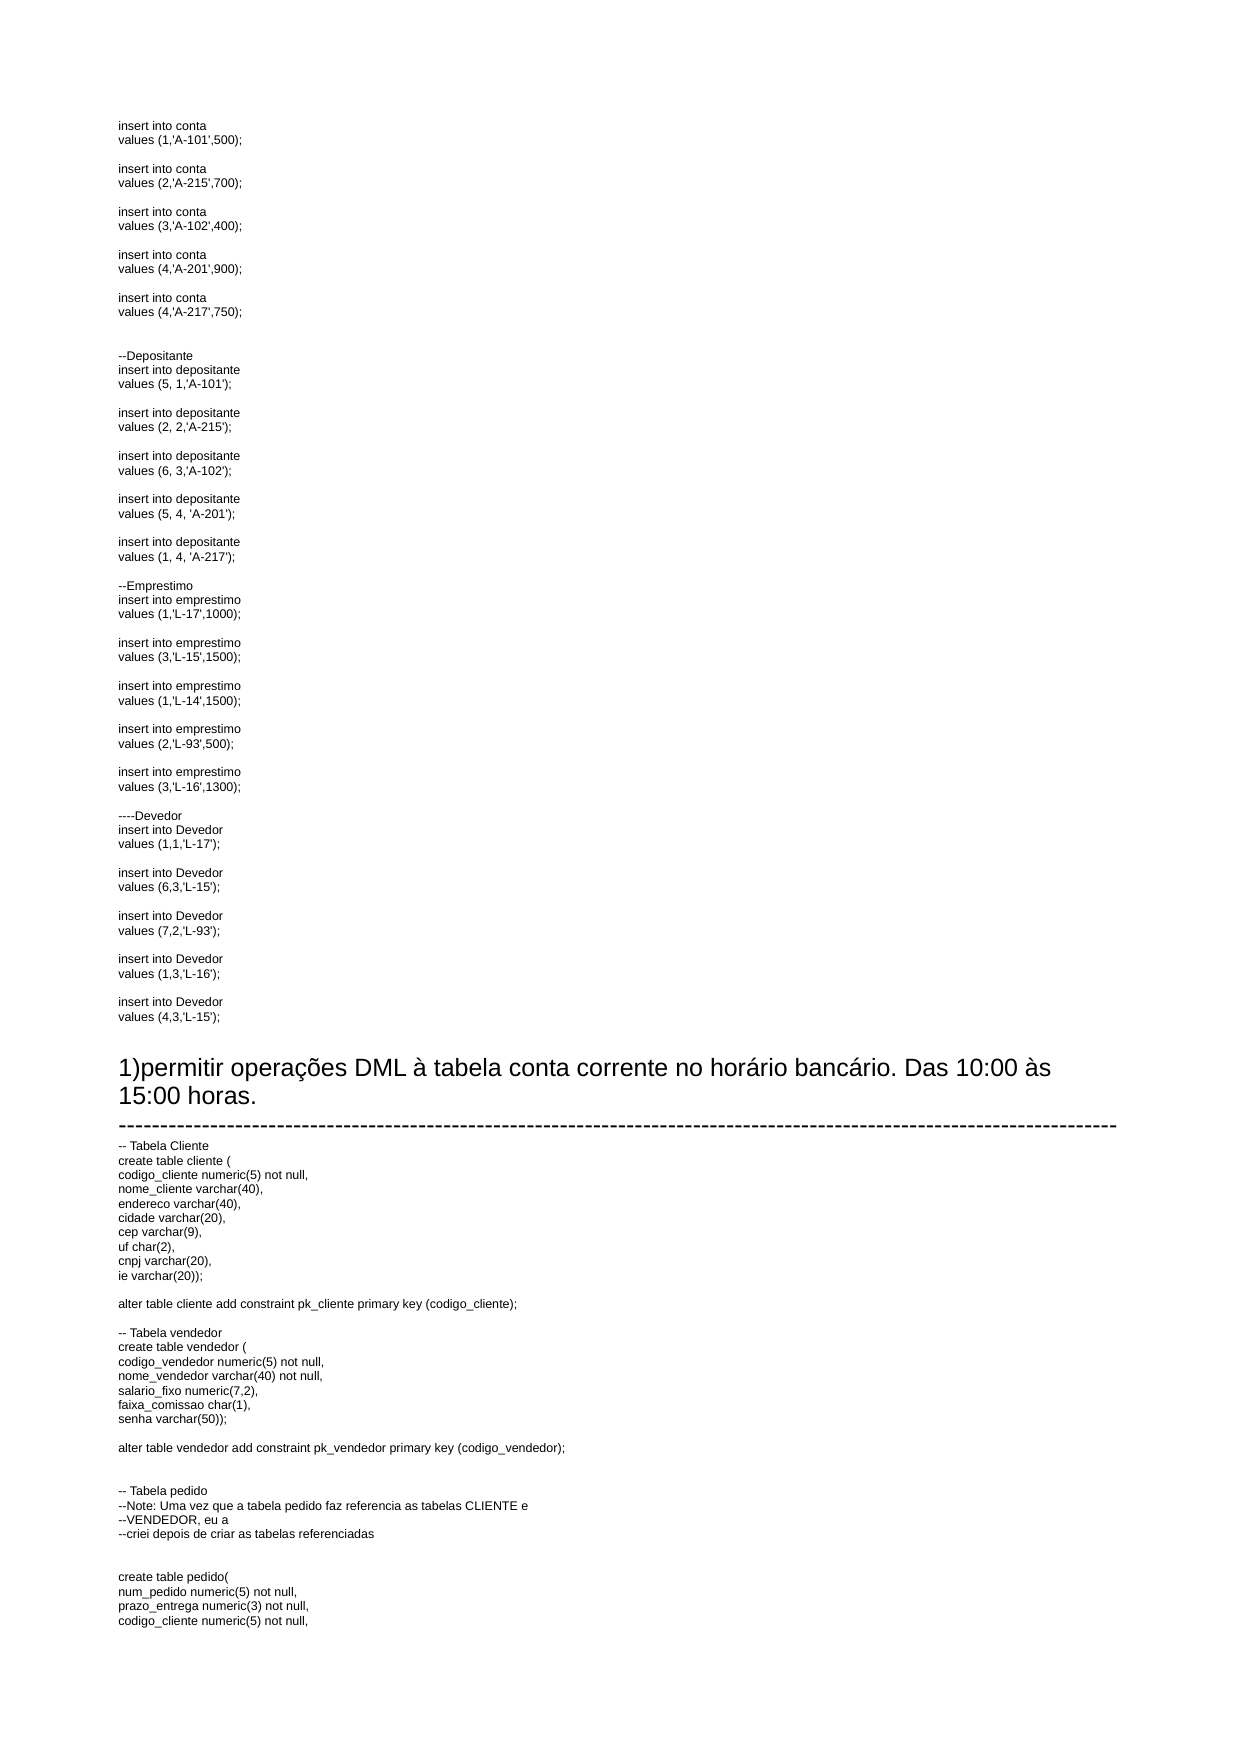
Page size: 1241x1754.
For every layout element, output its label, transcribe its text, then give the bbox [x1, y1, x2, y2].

text create table cliente ( [118, 1153, 1122, 1167]
text --criei depois de criar as tabelas referenciadas [118, 1527, 1122, 1541]
text create table vendedor ( [118, 1340, 1122, 1354]
text values (7,2,'L-93'); [118, 923, 1122, 937]
text values (4,'A-217',750); [118, 305, 1122, 319]
text insert into Devedor [118, 952, 1122, 966]
text values (5, 4, 'A-201'); [118, 506, 1122, 521]
text 1)permitir operações DML à tabela conta corrente no horário bancário. Das 10:00 às 15:00 horas. [118, 1052, 1122, 1110]
text insert into conta [118, 161, 1122, 176]
text ie varchar(20)); [118, 1268, 1122, 1282]
text insert into Devedor [118, 866, 1122, 880]
text values (1,1,'L-17'); [118, 837, 1122, 851]
text values (4,'A-201',900); [118, 262, 1122, 276]
text cnpj varchar(20), [118, 1254, 1122, 1268]
text values (3,'L-15',1500); [118, 650, 1122, 664]
text insert into emprestimo [118, 636, 1122, 650]
text values (1,'L-17',1000); [118, 607, 1122, 621]
text codigo_cliente numeric(5) not null, [118, 1613, 1122, 1627]
text insert into conta [118, 291, 1122, 305]
text insert into depositante [118, 492, 1122, 506]
text values (1, 4, 'A-217'); [118, 549, 1122, 564]
text -- Tabela Cliente [118, 1139, 1122, 1153]
text values (1,3,'L-16'); [118, 966, 1122, 981]
text insert into emprestimo [118, 679, 1122, 693]
text -- Tabela pedido [118, 1484, 1122, 1498]
text --VENDEDOR, eu a [118, 1512, 1122, 1527]
text codigo_cliente numeric(5) not null, [118, 1167, 1122, 1182]
text alter table vendedor add constraint pk_vendedor primary key (codigo_vendedor); [118, 1441, 1122, 1455]
text salario_fixo numeric(7,2), [118, 1383, 1122, 1397]
text insert into conta [118, 118, 1122, 132]
text num_pedido numeric(5) not null, [118, 1584, 1122, 1599]
text insert into Devedor [118, 995, 1122, 1009]
text insert into depositante [118, 406, 1122, 420]
text values (1,'A-101',500); [118, 132, 1122, 147]
text uf char(2), [118, 1239, 1122, 1254]
text insert into Devedor [118, 909, 1122, 923]
text insert into emprestimo [118, 592, 1122, 607]
text insert into conta [118, 247, 1122, 262]
text insert into emprestimo [118, 765, 1122, 779]
text alter table cliente add constraint pk_cliente primary key (codigo_cliente); [118, 1297, 1122, 1311]
text values (3,'A-102',400); [118, 219, 1122, 233]
text prazo_entrega numeric(3) not null, [118, 1599, 1122, 1613]
text create table pedido( [118, 1570, 1122, 1584]
text values (6, 3,'A-102'); [118, 463, 1122, 477]
text values (6,3,'L-15'); [118, 880, 1122, 894]
text cep varchar(9), [118, 1225, 1122, 1239]
text -- Tabela vendedor [118, 1326, 1122, 1340]
text insert into depositante [118, 535, 1122, 549]
text endereco varchar(40), [118, 1196, 1122, 1211]
text ----Devedor [118, 808, 1122, 822]
text nome_cliente varchar(40), [118, 1182, 1122, 1196]
text values (1,'L-14',1500); [118, 693, 1122, 707]
text --Emprestimo [118, 578, 1122, 592]
text insert into Devedor [118, 822, 1122, 837]
text insert into conta [118, 204, 1122, 219]
text cidade varchar(20), [118, 1211, 1122, 1225]
text values (2,'L-93',500); [118, 736, 1122, 751]
text --Depositante [118, 348, 1122, 362]
text values (2,'A-215',700); [118, 176, 1122, 190]
text values (2, 2,'A-215'); [118, 420, 1122, 434]
text --Note: Uma vez que a tabela pedido faz referencia as tabelas CLIENTE e [118, 1498, 1122, 1512]
text values (4,3,'L-15'); [118, 1009, 1122, 1024]
text senha varchar(50)); [118, 1412, 1122, 1426]
text insert into depositante [118, 362, 1122, 377]
text insert into emprestimo [118, 722, 1122, 736]
text ------------------------------------------------------------------------------------------------------------------------ [118, 1110, 1122, 1139]
text insert into depositante [118, 449, 1122, 463]
text codigo_vendedor numeric(5) not null, [118, 1354, 1122, 1369]
text faixa_comissao char(1), [118, 1397, 1122, 1412]
text values (3,'L-16',1300); [118, 779, 1122, 794]
text values (5, 1,'A-101'); [118, 377, 1122, 391]
text nome_vendedor varchar(40) not null, [118, 1369, 1122, 1383]
